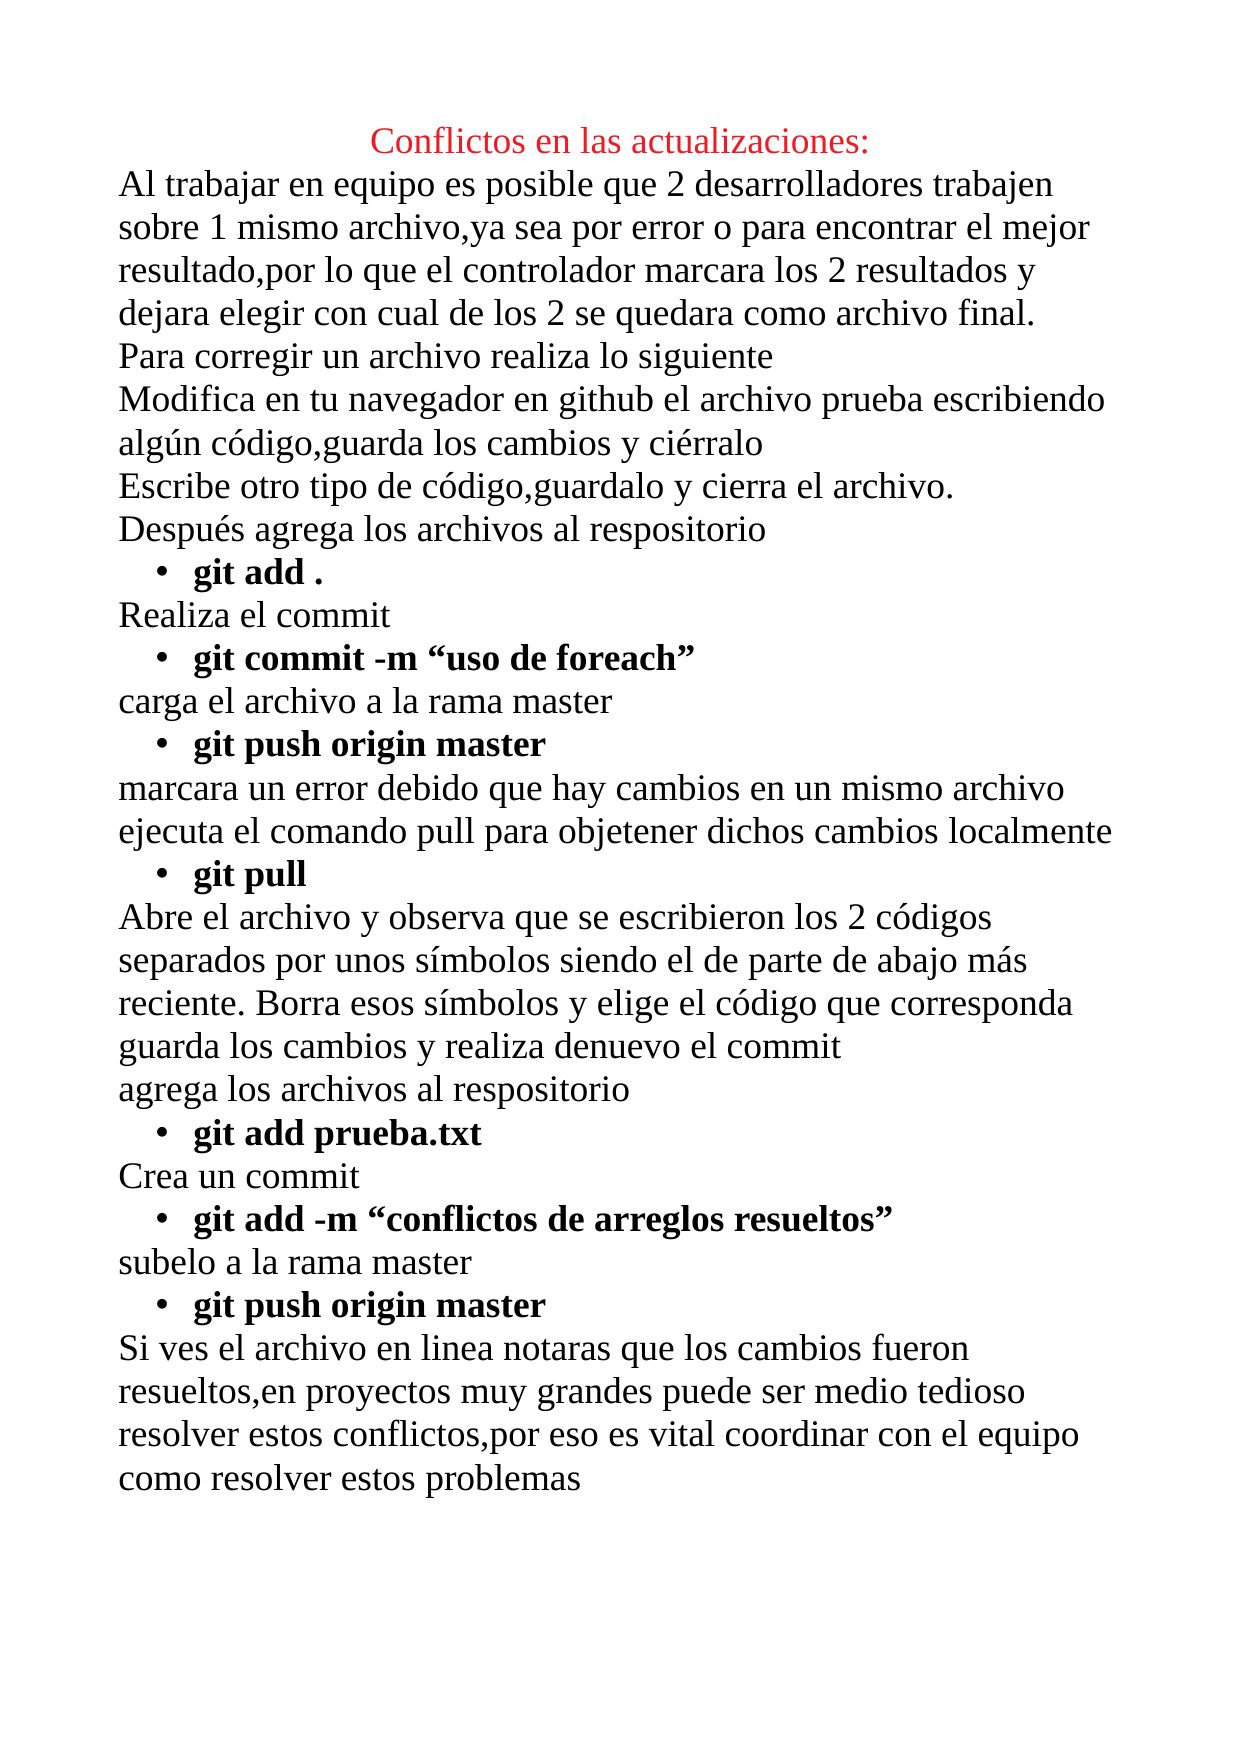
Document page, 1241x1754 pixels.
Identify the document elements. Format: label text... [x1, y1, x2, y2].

text Conflictos en las actualizaciones: [118, 118, 1122, 161]
text marcara un error debido que hay cambios en un mismo archivo [118, 765, 1122, 808]
list git pull [156, 851, 1122, 894]
list git add . [156, 549, 1122, 592]
text Para corregir un archivo realiza lo siguiente [118, 334, 1122, 377]
list git push origin master [156, 1282, 1122, 1326]
text Escribe otro tipo de código,guardalo y cierra el archivo. [118, 463, 1122, 506]
text Abre el archivo y observa que se escribieron los 2 códigos separados por unos símbolos siendo el de parte de abajo más reciente. Borra esos símbolos y elige el código que corresponda [118, 894, 1122, 1024]
text Modifica en tu navegador en github el archivo prueba escribiendo algún código,guarda los cambios y ciérralo [118, 377, 1122, 463]
list git add -m “conflictos de arreglos resueltos” [156, 1196, 1122, 1239]
list git add prueba.txt [156, 1110, 1122, 1153]
text Si ves el archivo en linea notaras que los cambios fueron resueltos,en proyectos muy grandes puede ser medio tedioso resolver estos conflictos,por eso es vital coordinar con el equipo como resolver estos problemas [118, 1326, 1122, 1498]
text sobre 1 mismo archivo,ya sea por error o para encontrar el mejor resultado,por lo que el controlador marcara los 2 resultados y dejara elegir con cual de los 2 se quedara como archivo final. [118, 204, 1122, 334]
list git push origin master [156, 722, 1122, 765]
text Realiza el commit [118, 592, 1122, 636]
text subelo a la rama master [118, 1239, 1122, 1282]
text carga el archivo a la rama master [118, 679, 1122, 722]
text guarda los cambios y realiza denuevo el commit [118, 1024, 1122, 1067]
text agrega los archivos al respositorio [118, 1067, 1122, 1110]
text Crea un commit [118, 1153, 1122, 1196]
text Después agrega los archivos al respositorio [118, 506, 1122, 549]
text Al trabajar en equipo es posible que 2 desarrolladores trabajen [118, 161, 1122, 204]
list git commit -m “uso de foreach” [156, 636, 1122, 679]
text ejecuta el comando pull para objetener dichos cambios localmente [118, 808, 1122, 851]
